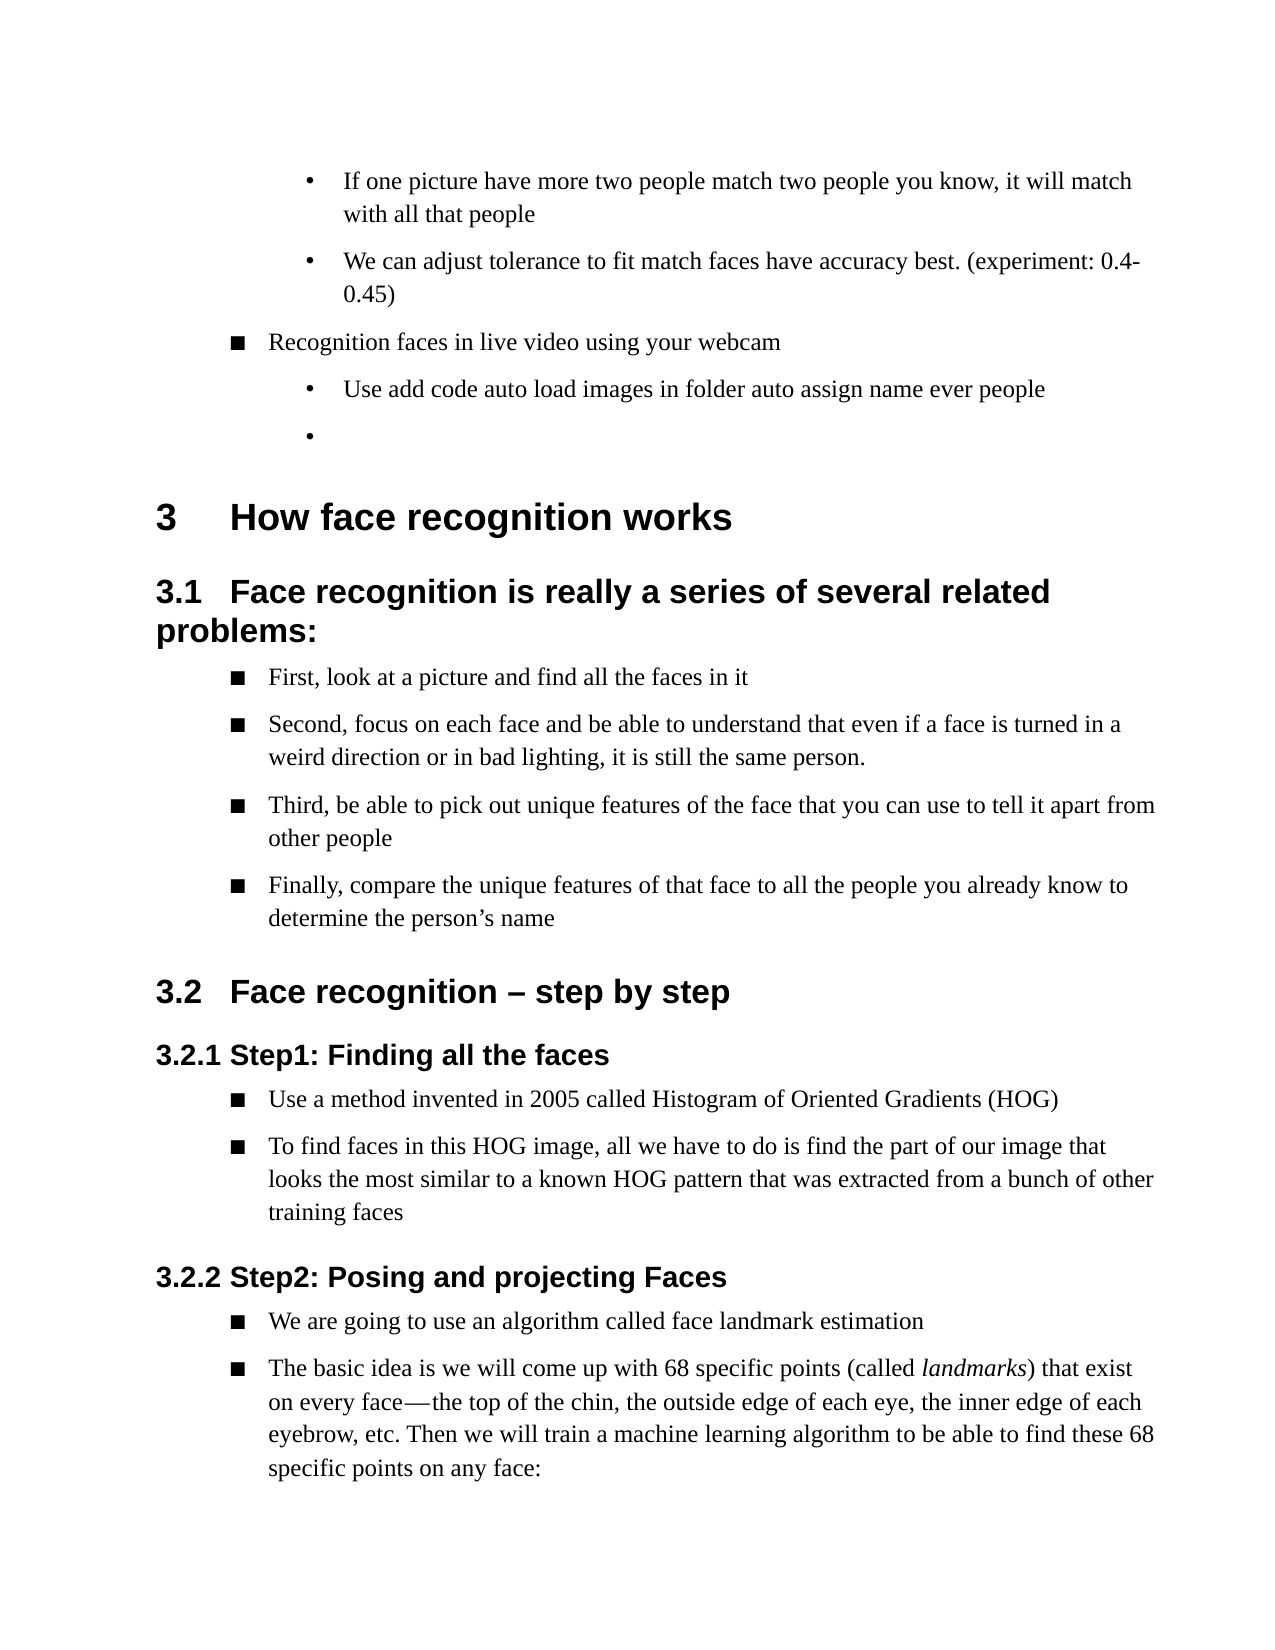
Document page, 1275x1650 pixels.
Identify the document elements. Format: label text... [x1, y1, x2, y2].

list We can adjust tolerance to fit match faces have accuracy best. (experiment: 0.4-0.45) [306, 246, 1157, 308]
list The basic idea is we will come up with 68 specific points (called landmarks) that exist on every face — the top of the chin, the outside edge of each eye, the inner edge of each eyebrow, etc. Then we will train a machine learning algorithm to be able to find these 68 specific points on any face: [231, 1353, 1157, 1481]
list To find faces in this HOG image, all we have to do is find the part of our image that looks the most similar to a known HOG pattern that was extracted from a bunch of other training faces [231, 1131, 1157, 1226]
list First, look at a picture and find all the faces in it [231, 662, 1157, 690]
list If one picture have more two people match two people you know, it will match with all that people [306, 166, 1157, 227]
subtitle Face recognition is really a series of several related problems: [156, 572, 1157, 649]
list We are going to use an algorithm called face landmark estimation [231, 1306, 1157, 1335]
list Finally, compare the unique features of that face to all the people you already know to determine the person’s name [231, 870, 1157, 932]
subtitle Step1: Finding all the faces [156, 1038, 1157, 1071]
list Recognition faces in live video using your webcam [231, 327, 1157, 356]
subtitle How face recognition works [156, 495, 1157, 538]
subtitle Step2: Posing and projecting Faces [156, 1260, 1157, 1293]
list Use add code auto load images in folder auto assign name ever people [306, 374, 1157, 403]
subtitle Face recognition – step by step [156, 972, 1157, 1011]
list Second, focus on each face and be able to understand that even if a face is turned in a weird direction or in bad lighting, it is still the same person. [231, 709, 1157, 771]
list Third, be able to pick out unique features of the face that you can use to tell it apart from other people [231, 790, 1157, 852]
list Use a method invented in 2005 called Histogram of Oriented Gradients (HOG) [231, 1084, 1157, 1113]
